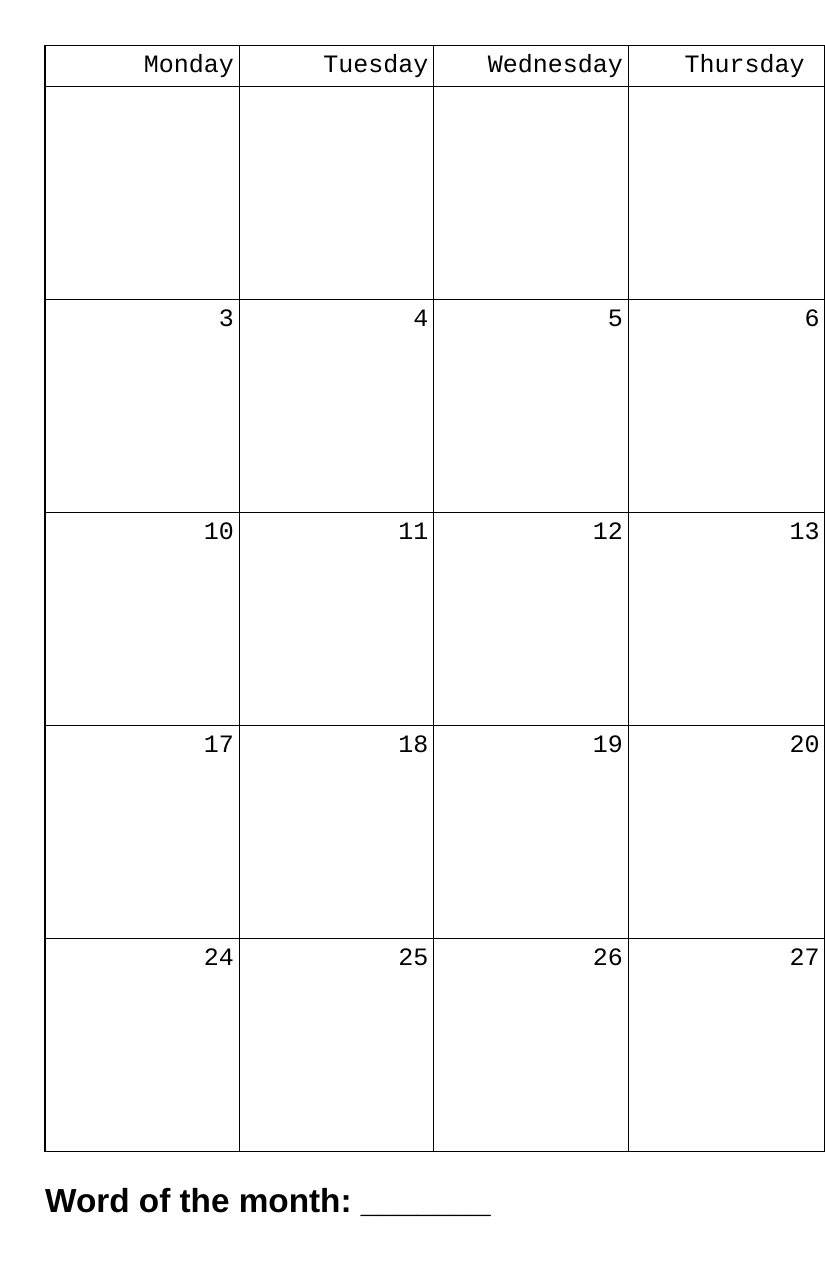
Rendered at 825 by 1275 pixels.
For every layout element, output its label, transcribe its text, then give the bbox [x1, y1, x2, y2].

table_cell [240, 87, 433, 299]
table_cell 27 [629, 939, 824, 1151]
table_header Wednesday [434, 46, 628, 86]
table_cell 3 [46, 300, 239, 512]
table_cell 24 [46, 939, 239, 1151]
table_cell [629, 87, 824, 299]
table_cell [46, 87, 239, 299]
table_cell 5 [434, 300, 628, 512]
table_header Tuesday [240, 46, 433, 86]
table_cell 10 [46, 513, 239, 725]
table_cell [434, 87, 628, 299]
table_cell 4 [240, 300, 433, 512]
table_cell 11 [240, 513, 433, 725]
table_cell 18 [240, 726, 433, 938]
table_cell 17 [46, 726, 239, 938]
table_cell 6 [629, 300, 824, 512]
table_cell 26 [434, 939, 628, 1151]
subtitle Word of the month: _______ [45, 1181, 825, 1219]
table_cell 12 [434, 513, 628, 725]
table_header Monday [46, 46, 239, 86]
table_cell 13 [629, 513, 824, 725]
table_cell 19 [434, 726, 628, 938]
table_cell 20 [629, 726, 824, 938]
table_cell 25 [240, 939, 433, 1151]
table_header Thursday [629, 46, 824, 86]
